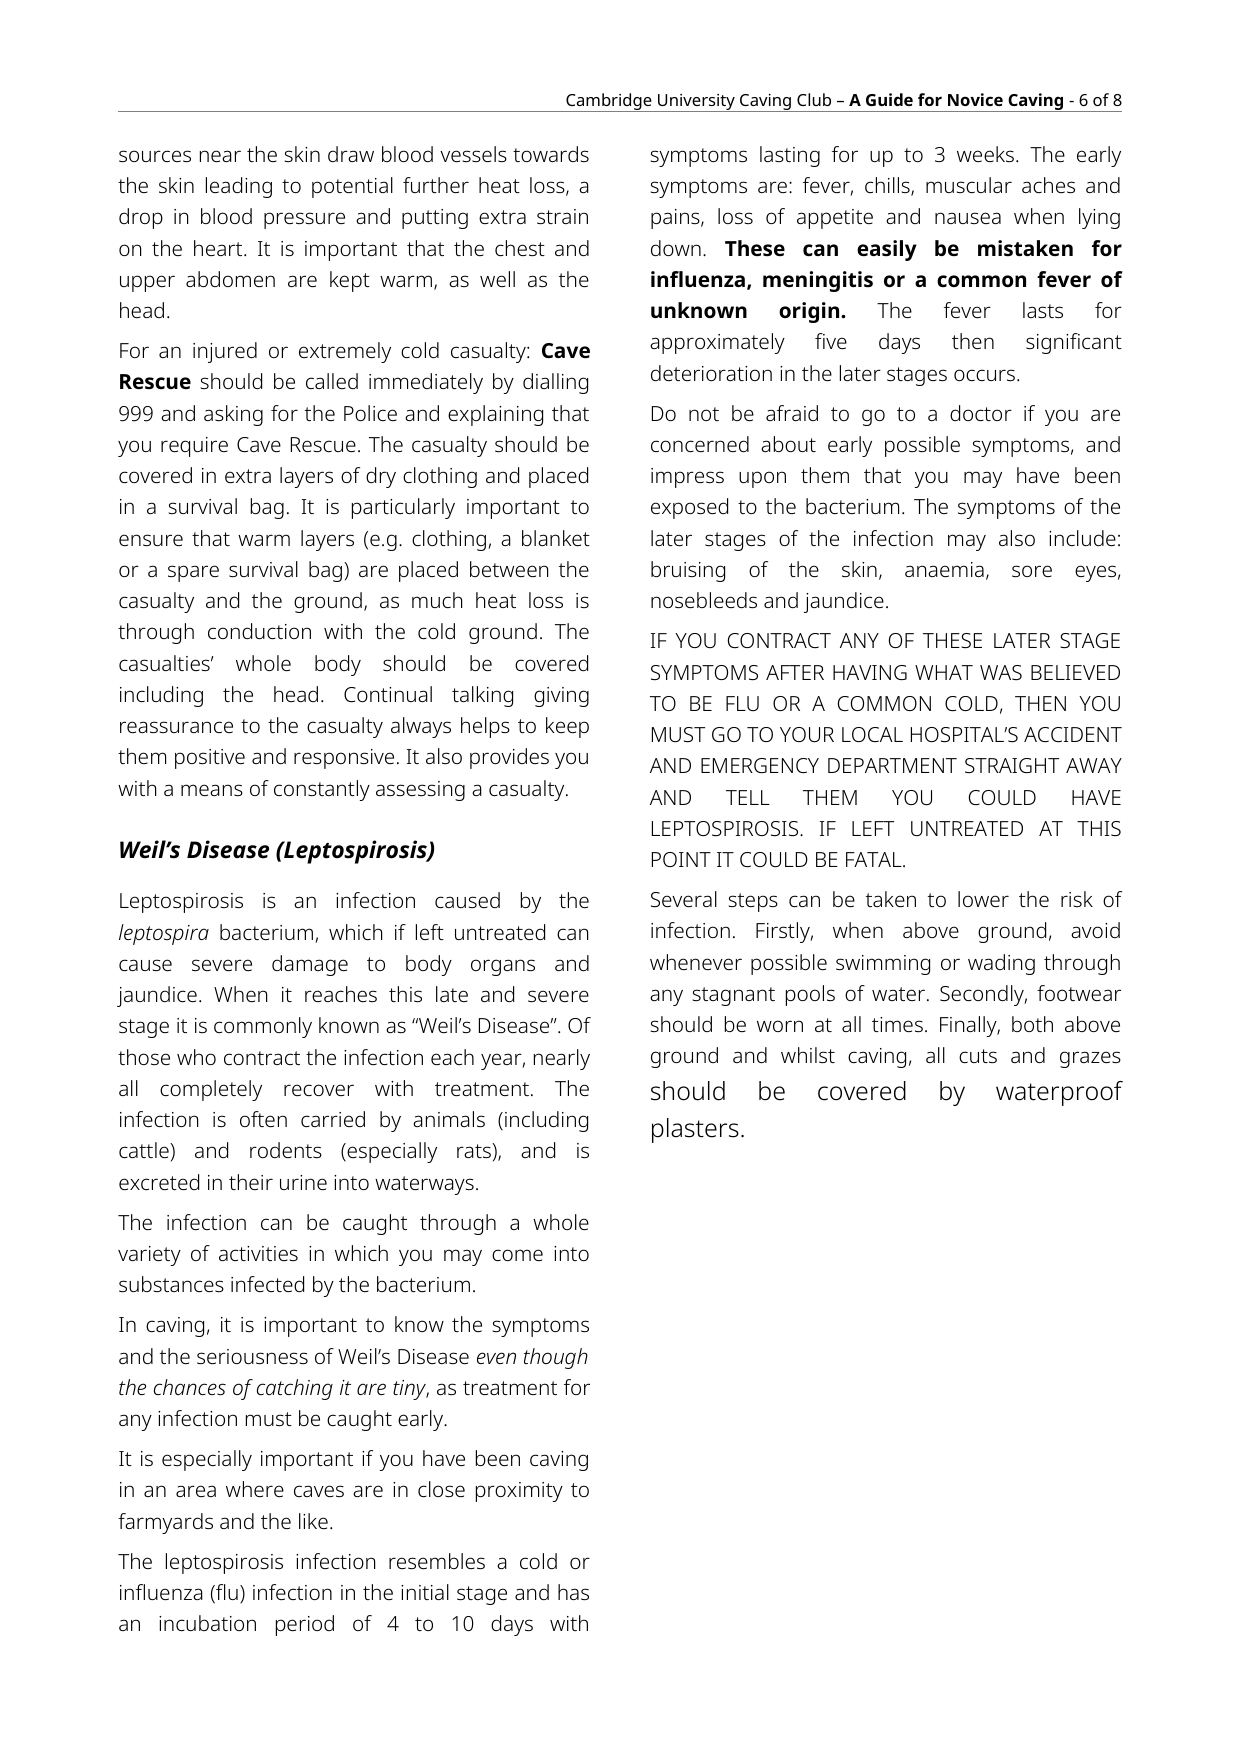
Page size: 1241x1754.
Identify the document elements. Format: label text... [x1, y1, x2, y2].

text In caving, it is important to know the symptoms and the seriousness of Weil’s Disease even though the chances of catching it are tiny, as treatment for any infection must be caught early. [118, 1311, 591, 1433]
text sources near the skin draw blood vessels towards the skin leading to potential further heat loss, a drop in blood pressure and putting extra strain on the heart. It is important that the chest and upper abdomen are kept warm, as well as the head. [118, 140, 591, 324]
text IF YOU CONTRACT ANY OF THESE LATER STAGE SYMPTOMS AFTER HAVING WHAT WAS BELIEVED TO BE FLU OR A COMMON COLD, THEN YOU MUST GO TO YOUR LOCAL HOSPITAL’S ACCIDENT AND EMERGENCY DEPARTMENT STRAIGHT AWAY AND TELL THEM YOU COULD HAVE LEPTOSPIROSIS. IF LEFT UNTREATED AT THIS POINT IT COULD BE FATAL. [649, 626, 1122, 873]
text For an injured or extremely cold casualty: Cave Rescue should be called immediately by dialling 999 and asking for the Police and explaining that you require Cave Rescue. The casualty should be covered in extra layers of dry clothing and placed in a survival bag. It is particularly important to ensure that warm layers (e.g. clothing, a blanket or a spare survival bag) are placed between the casualty and the ground, as much heat loss is through conduction with the cold ground. The casualties’ whole body should be covered including the head. Continual talking giving reassurance to the casualty always helps to keep them positive and responsive. It also provides you with a means of constantly assessing a casualty. [118, 336, 591, 802]
text The infection can be caught through a whole variety of activities in which you may come into substances infected by the bacterium. [118, 1208, 591, 1299]
text Leptospirosis is an infection caused by the leptospira bacterium, which if left untreated can cause severe damage to body organs and jaundice. When it reaches this late and severe stage it is commonly known as “Weil’s Disease”. Of those who contract the infection each year, nearly all completely recover with treatment. The infection is often carried by animals (including cattle) and rodents (especially rats), and is excreted in their urine into waterways. [118, 887, 591, 1196]
text symptoms lasting for up to 3 weeks. The early symptoms are: fever, chills, muscular aches and pains, loss of appetite and nausea when lying down. These can easily be mistaken for influenza, meningitis or a common fever of unknown origin. The fever lasts for approximately five days then significant deterioration in the later stages occurs. [649, 140, 1122, 387]
subtitle Weil’s Disease (Leptospirosis) [118, 834, 591, 866]
text Several steps can be taken to lower the risk of infection. Firstly, when above ground, avoid whenever possible swimming or wading through any stagnant pools of water. Secondly, footwear should be worn at all times. Finally, both above ground and whilst caving, all cuts and grazes should be covered by waterproof plasters. [649, 885, 1122, 1145]
text The leptospirosis infection resembles a cold or influenza (flu) infection in the initial stage and has an incubation period of 4 to 10 days with [118, 1547, 591, 1638]
text Do not be afraid to go to a doctor if you are concerned about early possible symptoms, and impress upon them that you may have been exposed to the bacterium. The symptoms of the later stages of the infection may also include: bruising of the skin, anaemia, sore eyes, nosebleeds and jaundice. [649, 399, 1122, 615]
text It is especially important if you have been caving in an area where caves are in close proximity to farmyards and the like. [118, 1444, 591, 1535]
